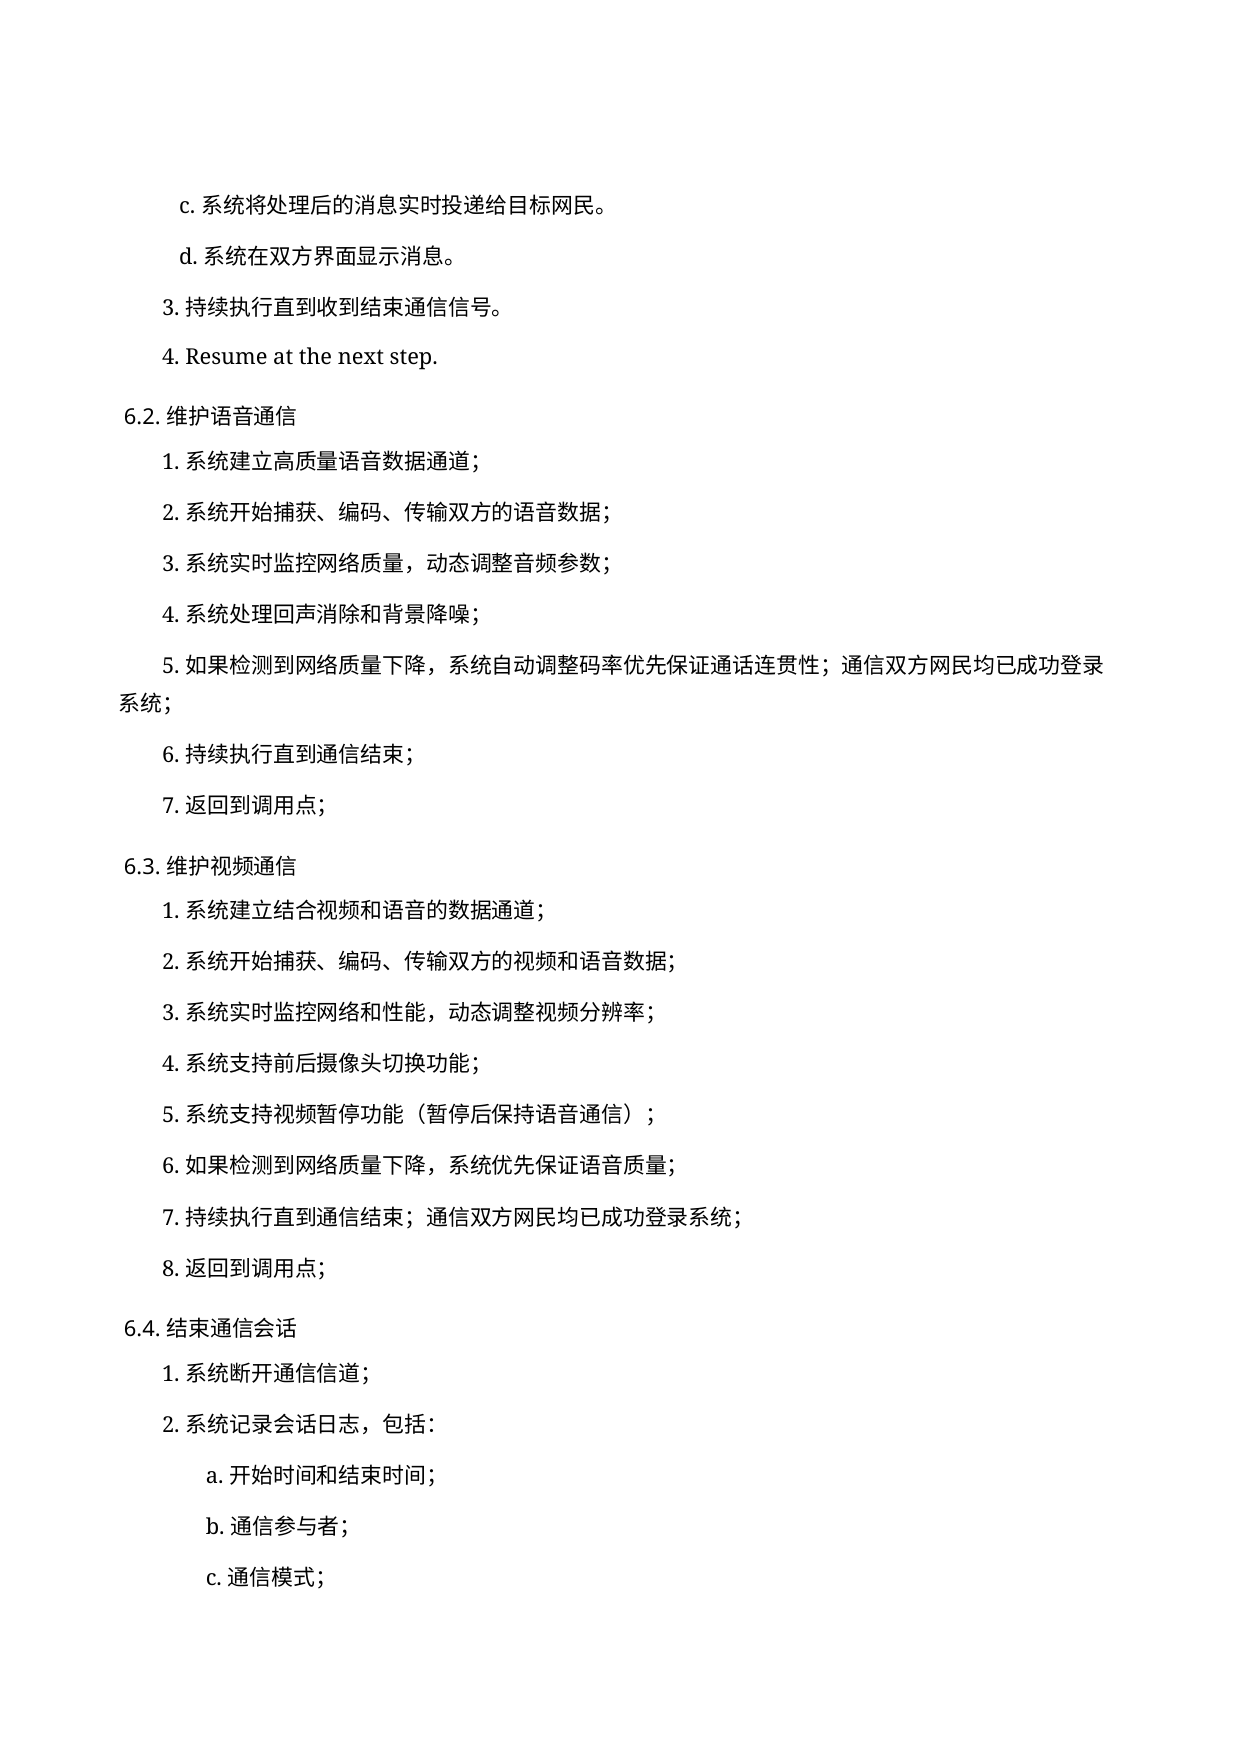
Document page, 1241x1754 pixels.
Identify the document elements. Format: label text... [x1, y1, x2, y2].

text b. 通信参与者； [118, 1509, 1122, 1541]
text c. 通信模式； [118, 1560, 1122, 1592]
text 4. Resume at the next step. [118, 341, 1122, 371]
text 2. 系统开始捕获、编码、传输双方的语音数据； [118, 495, 1122, 527]
text 8. 返回到调用点； [118, 1251, 1122, 1282]
text 1. 系统建立结合视频和语音的数据通道； [118, 893, 1122, 925]
subtitle 维护语音通信 [118, 399, 1122, 431]
text 3. 持续执行直到收到结束通信信号。 [118, 290, 1122, 321]
text 2. 系统开始捕获、编码、传输双方的视频和语音数据； [118, 944, 1122, 976]
text 1. 系统断开通信信道； [118, 1356, 1122, 1388]
text 3. 系统实时监控网络质量，动态调整音频参数； [118, 546, 1122, 578]
text a. 开始时间和结束时间； [118, 1458, 1122, 1490]
text 6. 如果检测到网络质量下降，系统优先保证语音质量； [118, 1148, 1122, 1180]
text 4. 系统支持前后摄像头切换功能； [118, 1046, 1122, 1078]
text 7. 返回到调用点； [118, 788, 1122, 819]
text 2. 系统记录会话日志，包括： [118, 1407, 1122, 1439]
text 3. 系统实时监控网络和性能，动态调整视频分辨率； [118, 995, 1122, 1027]
text d. 系统在双方界面显示消息。 [118, 239, 1122, 270]
text c. 系统将处理后的消息实时投递给目标网民。 [118, 188, 1122, 219]
text 5. 如果检测到网络质量下降，系统自动调整码率优先保证通话连贯性；通信双方网民均已成功登录系统； [118, 648, 1122, 718]
text 5. 系统支持视频暂停功能（暂停后保持语音通信）； [118, 1097, 1122, 1129]
subtitle 结束通信会话 [118, 1311, 1122, 1343]
text 1. 系统建立高质量语音数据通道； [118, 444, 1122, 476]
text 6. 持续执行直到通信结束； [118, 737, 1122, 768]
subtitle 维护视频通信 [118, 849, 1122, 880]
text 7. 持续执行直到通信结束；通信双方网民均已成功登录系统； [118, 1199, 1122, 1231]
text 4. 系统处理回声消除和背景降噪； [118, 597, 1122, 629]
